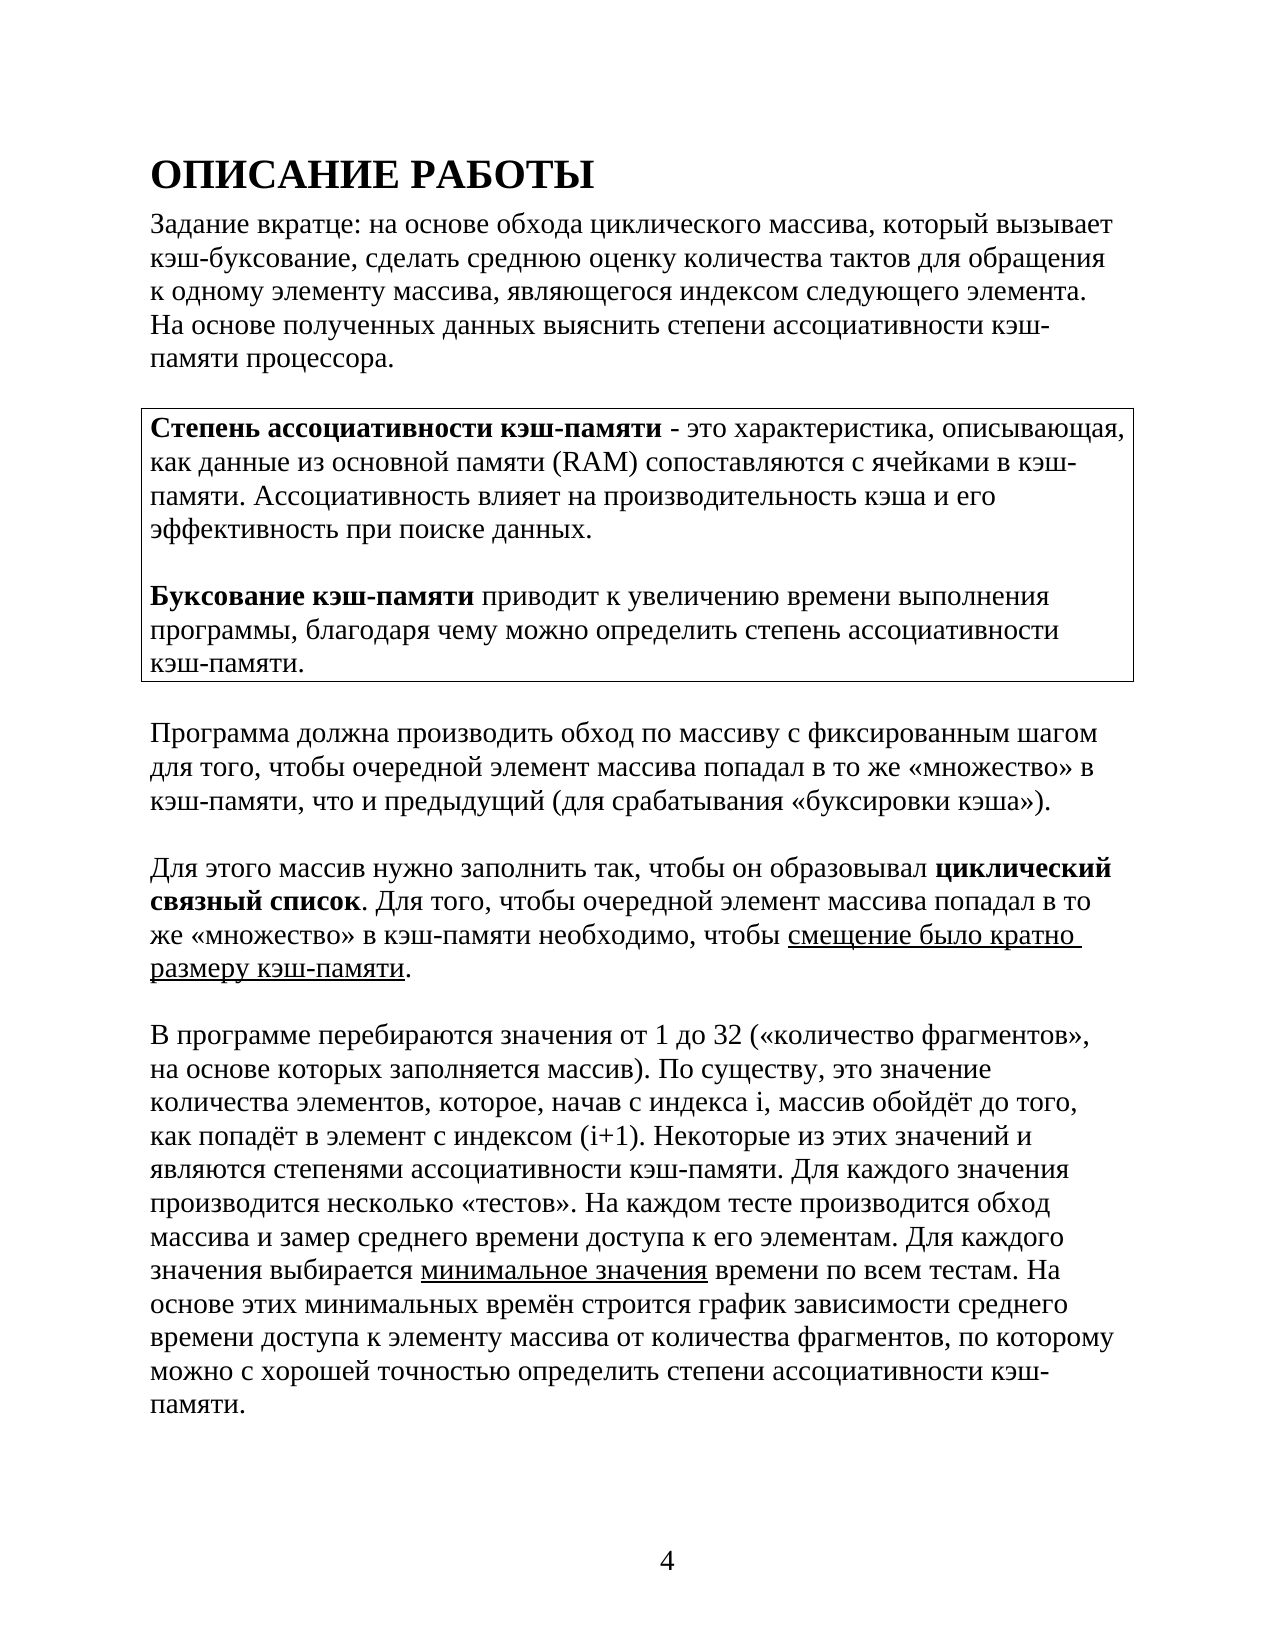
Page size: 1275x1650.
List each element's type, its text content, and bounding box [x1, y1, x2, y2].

text Для этого массив нужно заполнить так, чтобы он образовывал циклический связный список. Для того, чтобы очередной элемент массива попадал в то же «множество» в кэш-памяти необходимо, чтобы смещение было кратно размеру кэш-памяти. [150, 850, 1125, 984]
subtitle ОПИСАНИЕ РАБОТЫ [150, 150, 1125, 198]
text Программа должна производить обход по массиву с фиксированным шагом для того, чтобы очередной элемент массива попадал в то же «множество» в кэш-памяти, что и предыдущий (для срабатывания «буксировки кэша»). [150, 716, 1125, 816]
text Буксование кэш-памяти приводит к увеличению времени выполнения программы, благодаря чему можно определить степень ассоциативности кэш-памяти. [142, 575, 1133, 681]
text Степень ассоциативности кэш-памяти - это характеристика, описывающая, как данные из основной памяти (RAM) сопоставляются с ячейками в кэш-памяти. Ассоциативность влияет на производительность кэша и его эффективность при поиске данных. [142, 409, 1133, 545]
text В программе перебираются значения от 1 до 32 («количество фрагментов», на основе которых заполняется массив). По существу, это значение количества элементов, которое, начав с индекса i, массив обойдёт до того, как попадёт в элемент с индексом (i+1). Некоторые из этих значений и являются степенями ассоциативности кэш-памяти. Для каждого значения производится несколько «тестов». На каждом тесте производится обход массива и замер среднего времени доступа к его элементам. Для каждого значения выбирается минимальное значения времени по всем тестам. На основе этих минимальных времён строится график зависимости среднего времени доступа к элементу массива от количества фрагментов, по которому можно с хорошей точностью определить степени ассоциативности кэш-памяти. [150, 1017, 1125, 1420]
text Задание вкратце: на основе обхода циклического массива, который вызывает кэш-буксование, сделать среднюю оценку количества тактов для обращения к одному элементу массива, являющегося индексом следующего элемента. На основе полученных данных выяснить степени ассоциативности кэш-памяти процессора. [150, 206, 1125, 374]
